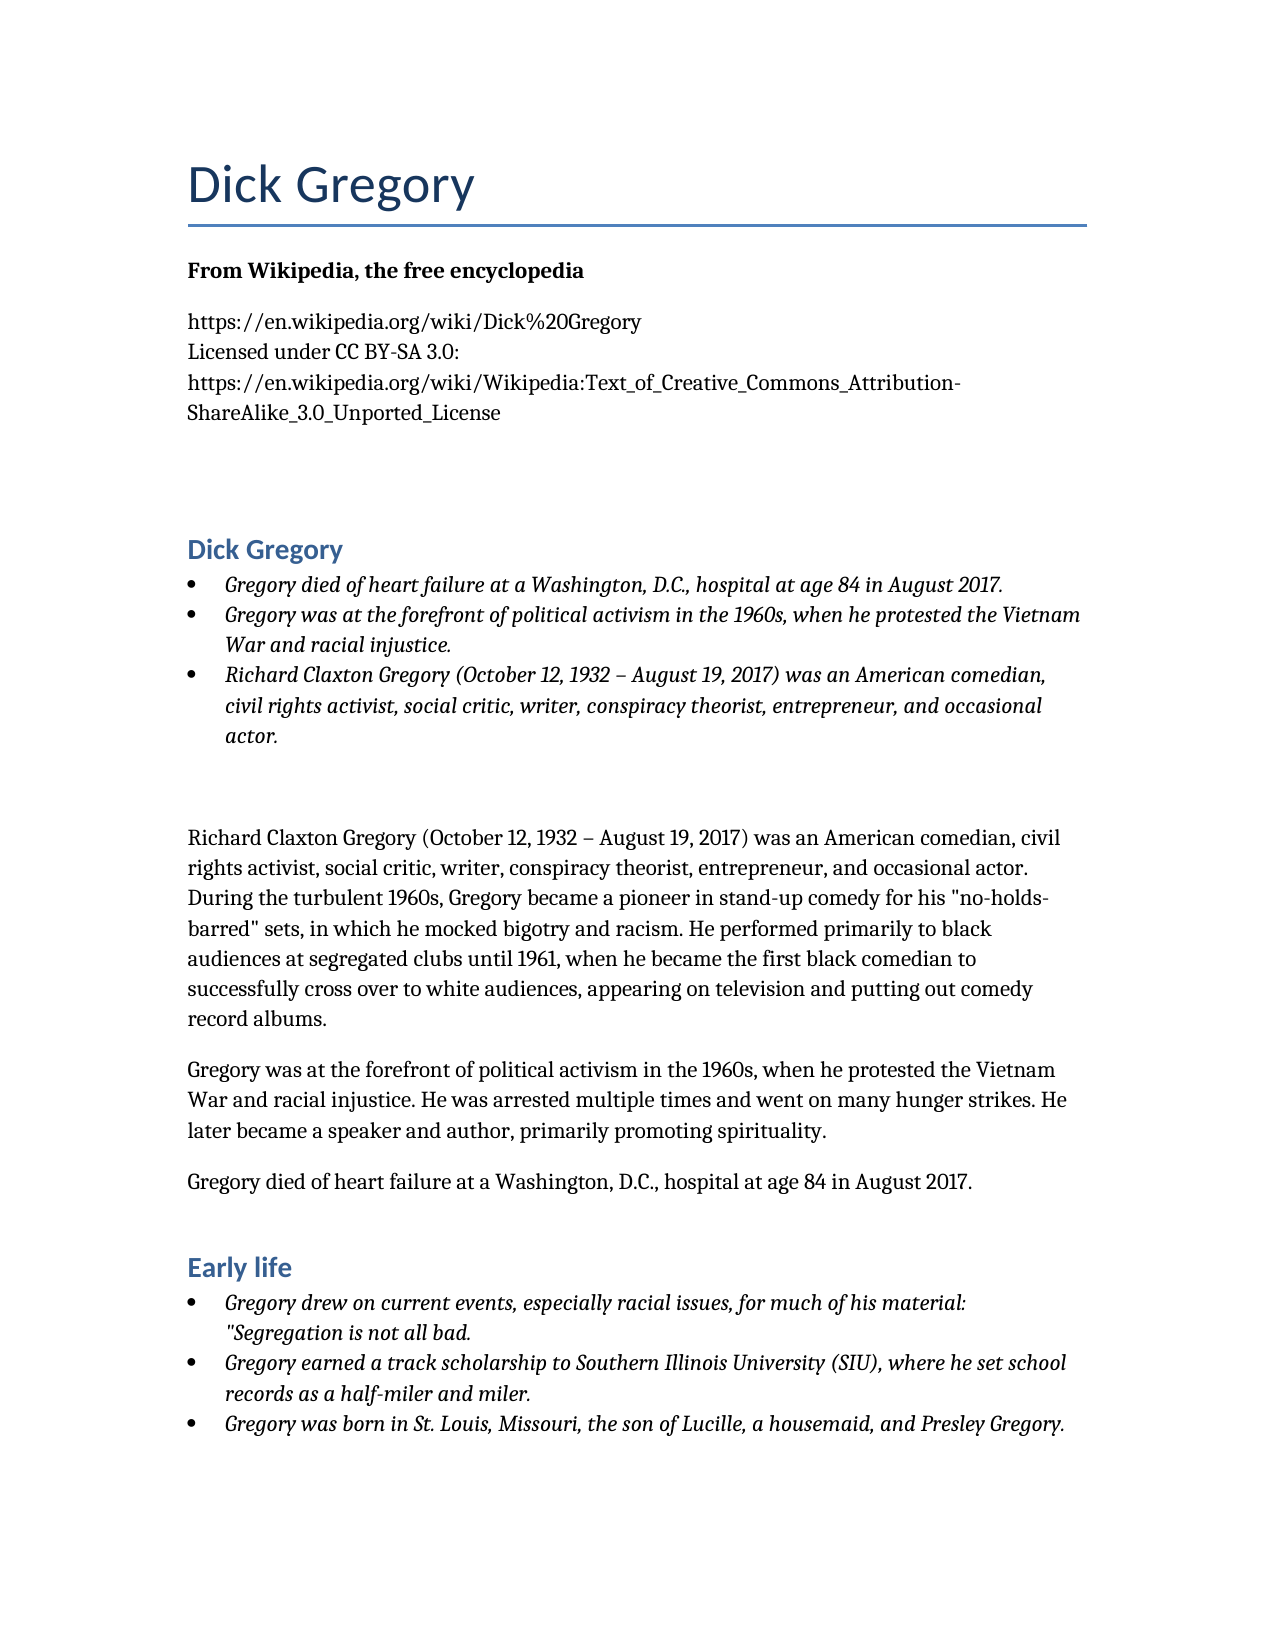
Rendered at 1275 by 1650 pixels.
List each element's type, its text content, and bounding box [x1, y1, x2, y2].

subtitle Dick Gregory [187, 531, 1087, 566]
list Richard Claxton Gregory (October 12, 1932 – August 19, 2017) was an American comedian, civil rights activist, social critic, writer, conspiracy theorist, entrepreneur, and occasional actor. [187, 662, 1087, 749]
list Gregory died of heart failure at a Washington, D.C., hospital at age 84 in August 2017. [187, 572, 1087, 598]
text Gregory was at the forefront of political activism in the 1960s, when he protested the Vietnam War and racial injustice. He was arrested multiple times and went on many hunger strikes. He later became a speaker and author, primarily promoting spirituality. [187, 1057, 1087, 1144]
subtitle Early life [187, 1249, 1087, 1284]
list Gregory was at the forefront of political activism in the 1960s, when he protested the Vietnam War and racial injustice. [187, 602, 1087, 658]
list Gregory was born in St. Louis, Missouri, the son of Lucille, a housemaid, and Presley Gregory. [187, 1411, 1087, 1437]
text https://en.wikipedia.org/wiki/Dick%20Gregory Licensed under CC BY-SA 3.0: https://en.wikipedia.org/wiki/Wikipedia:Text_of_Creative_Commons_Attribution-ShareAlike_3.0_Unported_License [187, 309, 1087, 426]
title Dick Gregory [187, 150, 1087, 227]
text From Wikipedia, the free encyclopedia [187, 258, 1087, 284]
text Gregory died of heart failure at a Washington, D.C., hospital at age 84 in August 2017. [187, 1168, 1087, 1195]
list Gregory earned a track scholarship to Southern Illinois University (SIU), where he set school records as a half-miler and miler. [187, 1350, 1087, 1407]
list Gregory drew on current events, especially racial issues, for much of his material: "Segregation is not all bad. [187, 1290, 1087, 1346]
text Richard Claxton Gregory (October 12, 1932 – August 19, 2017) was an American comedian, civil rights activist, social critic, writer, conspiracy theorist, entrepreneur, and occasional actor. During the turbulent 1960s, Gregory became a pioneer in stand-up comedy for his "no-holds-barred" sets, in which he mocked bigotry and racism. He performed primarily to black audiences at segregated clubs until 1961, when he became the first black comedian to successfully cross over to white audiences, appearing on television and putting out comedy record albums. [187, 825, 1087, 1032]
